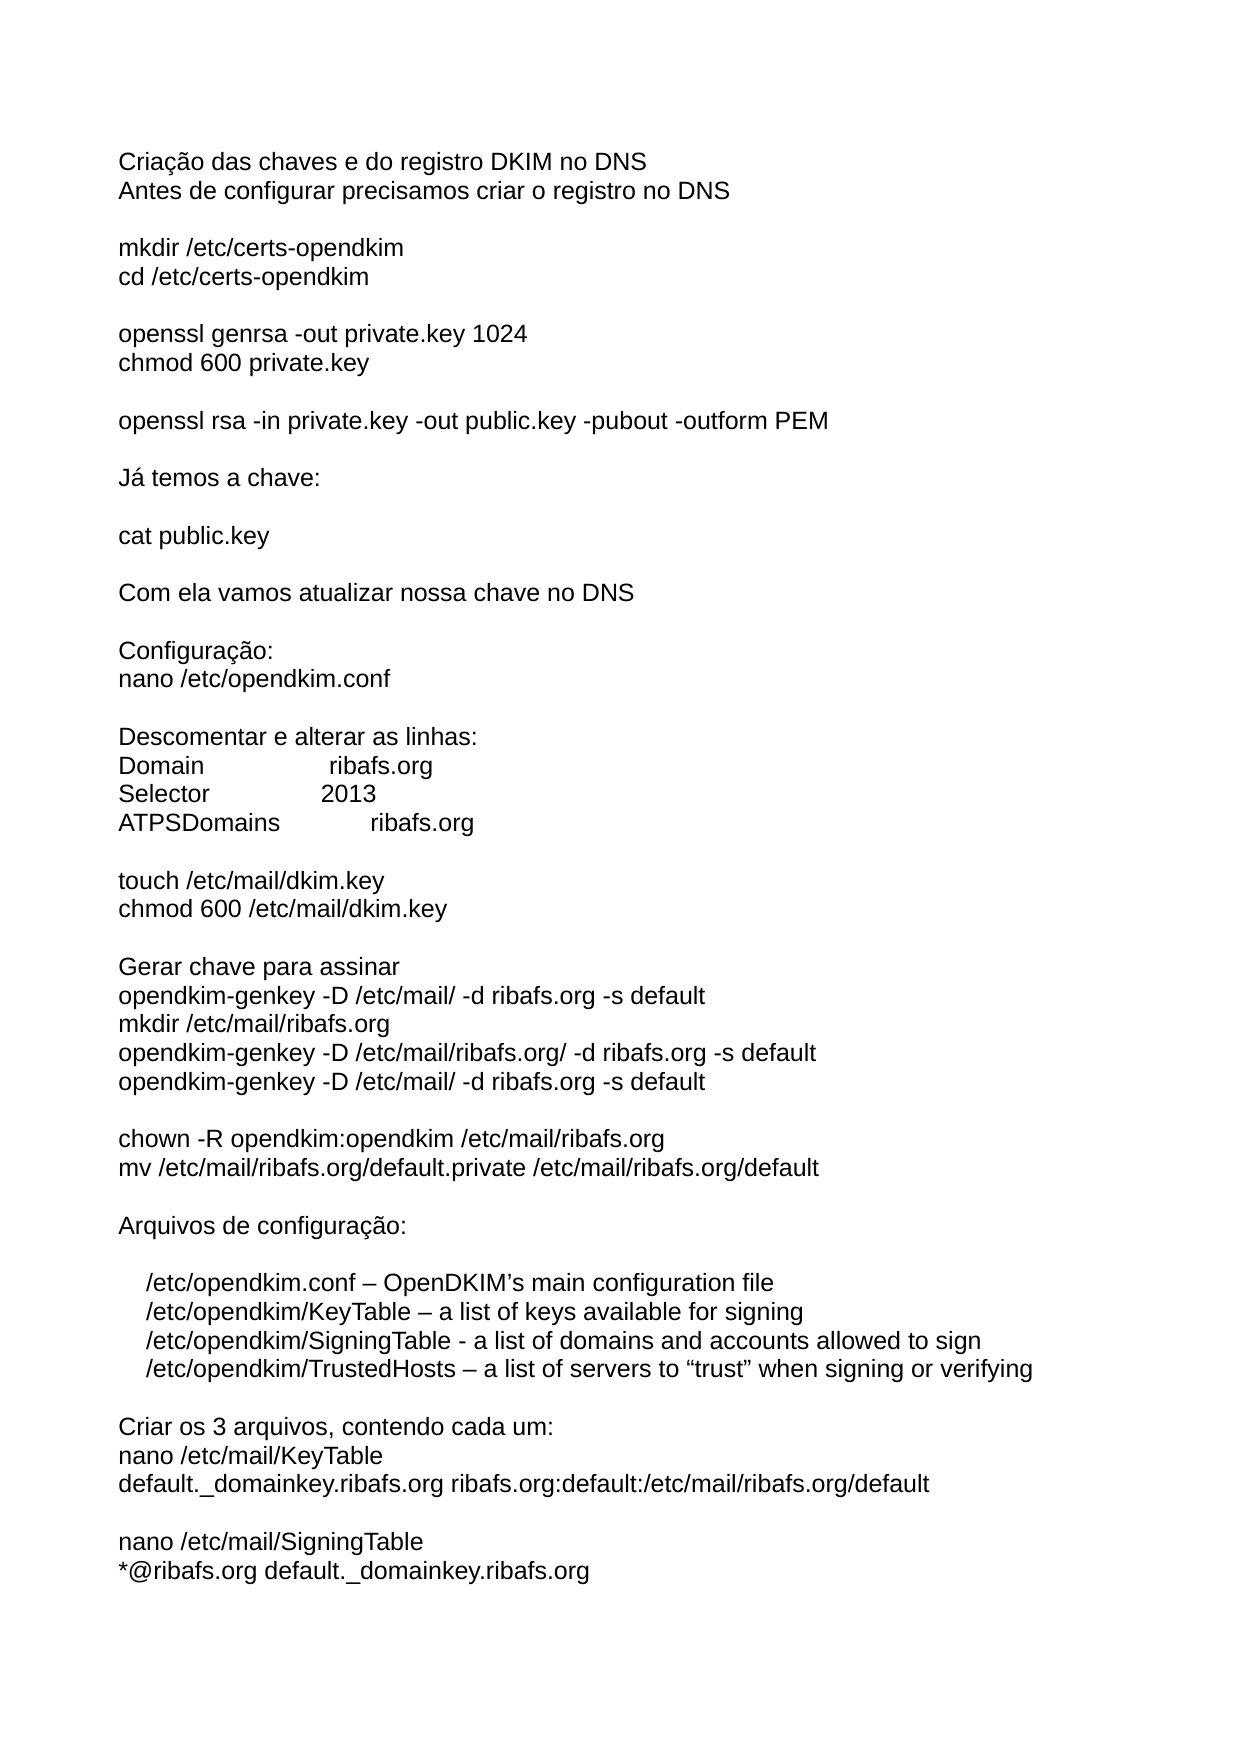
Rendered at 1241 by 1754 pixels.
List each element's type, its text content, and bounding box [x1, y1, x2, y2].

text Domain ribafs.org [118, 751, 1122, 779]
text /etc/opendkim.conf – OpenDKIM’s main configuration file [118, 1268, 1122, 1297]
text opendkim-genkey -D /etc/mail/ -d ribafs.org -s default [118, 1067, 1122, 1096]
text opendkim-genkey -D /etc/mail/ribafs.org/ -d ribafs.org -s default [118, 1038, 1122, 1067]
text Arquivos de configuração: [118, 1211, 1122, 1239]
text cd /etc/certs-opendkim [118, 262, 1122, 291]
text nano /etc/opendkim.conf [118, 664, 1122, 693]
text Criar os 3 arquivos, contendo cada um: [118, 1412, 1122, 1441]
text Selector 2013 [118, 779, 1122, 808]
text cat public.key [118, 521, 1122, 549]
text Antes de configurar precisamos criar o registro no DNS [118, 176, 1122, 204]
text Já temos a chave: [118, 463, 1122, 492]
text nano /etc/mail/KeyTable [118, 1441, 1122, 1469]
text /etc/opendkim/KeyTable – a list of keys available for signing [118, 1297, 1122, 1326]
text opendkim-genkey -D /etc/mail/ -d ribafs.org -s default [118, 981, 1122, 1009]
text chmod 600 /etc/mail/dkim.key [118, 894, 1122, 923]
text nano /etc/mail/SigningTable [118, 1527, 1122, 1556]
text mkdir /etc/mail/ribafs.org [118, 1009, 1122, 1038]
text openssl genrsa -out private.key 1024 [118, 319, 1122, 348]
text touch /etc/mail/dkim.key [118, 866, 1122, 894]
text Com ela vamos atualizar nossa chave no DNS [118, 578, 1122, 607]
text openssl rsa -in private.key -out public.key -pubout -outform PEM [118, 406, 1122, 434]
text Configuração: [118, 636, 1122, 664]
text /etc/opendkim/SigningTable - a list of domains and accounts allowed to sign [118, 1326, 1122, 1354]
text ATPSDomains ribafs.org [118, 808, 1122, 837]
text Descomentar e alterar as linhas: [118, 722, 1122, 751]
text chown -R opendkim:opendkim /etc/mail/ribafs.org [118, 1124, 1122, 1153]
text /etc/opendkim/TrustedHosts – a list of servers to “trust” when signing or verifying [118, 1354, 1122, 1383]
text Gerar chave para assinar [118, 952, 1122, 981]
text default._domainkey.ribafs.org ribafs.org:default:/etc/mail/ribafs.org/default [118, 1469, 1122, 1498]
text mv /etc/mail/ribafs.org/default.private /etc/mail/ribafs.org/default [118, 1153, 1122, 1182]
text *@ribafs.org default._domainkey.ribafs.org [118, 1556, 1122, 1584]
text Criação das chaves e do registro DKIM no DNS [118, 147, 1122, 176]
text mkdir /etc/certs-opendkim [118, 233, 1122, 262]
text chmod 600 private.key [118, 348, 1122, 377]
